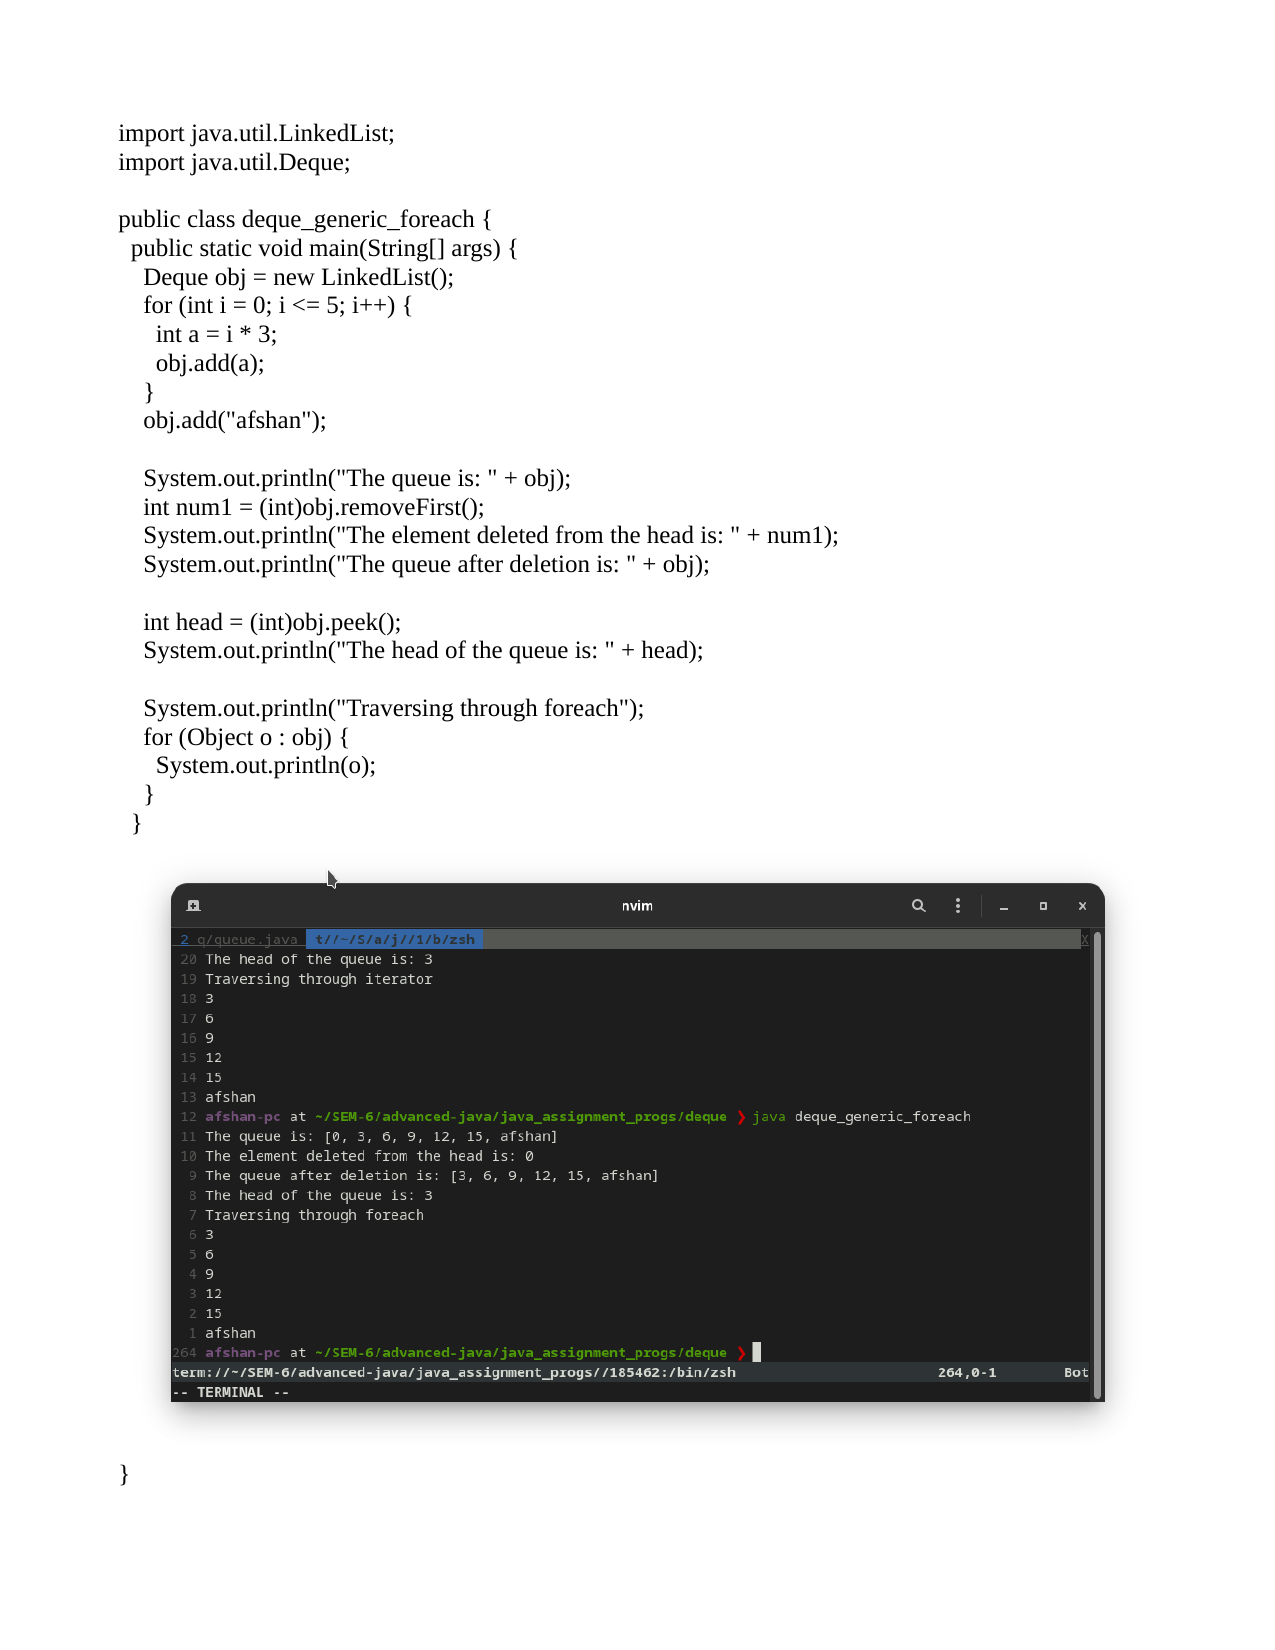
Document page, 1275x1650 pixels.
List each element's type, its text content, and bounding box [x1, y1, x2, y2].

text obj.add("afshan"); [118, 406, 1157, 434]
text int num1 = (int)obj.removeFirst(); [118, 492, 1157, 521]
text public class deque_generic_foreach { [118, 204, 1157, 233]
text System.out.println("Traversing through foreach"); [118, 693, 1157, 722]
text for (Object o : obj) { [118, 722, 1157, 751]
text System.out.println("The queue is: " + obj); [118, 463, 1157, 492]
text int a = i * 3; [118, 319, 1157, 348]
text } [118, 779, 1157, 808]
text int head = (int)obj.peek(); [118, 607, 1157, 636]
text import java.util.LinkedList; [118, 118, 1157, 147]
text } [118, 808, 1157, 836]
text } [118, 1460, 1157, 1488]
text Deque obj = new LinkedList(); [118, 262, 1157, 291]
text System.out.println("The queue after deletion is: " + obj); [118, 549, 1157, 578]
text import java.util.Deque; [118, 147, 1157, 176]
picture [118, 836, 1157, 1460]
text System.out.println(o); [118, 751, 1157, 779]
text obj.add(a); [118, 348, 1157, 377]
text } [118, 377, 1157, 406]
text System.out.println("The element deleted from the head is: " + num1); [118, 521, 1157, 549]
text System.out.println("The head of the queue is: " + head); [118, 636, 1157, 664]
text for (int i = 0; i <= 5; i++) { [118, 291, 1157, 319]
text public static void main(String[] args) { [118, 233, 1157, 262]
